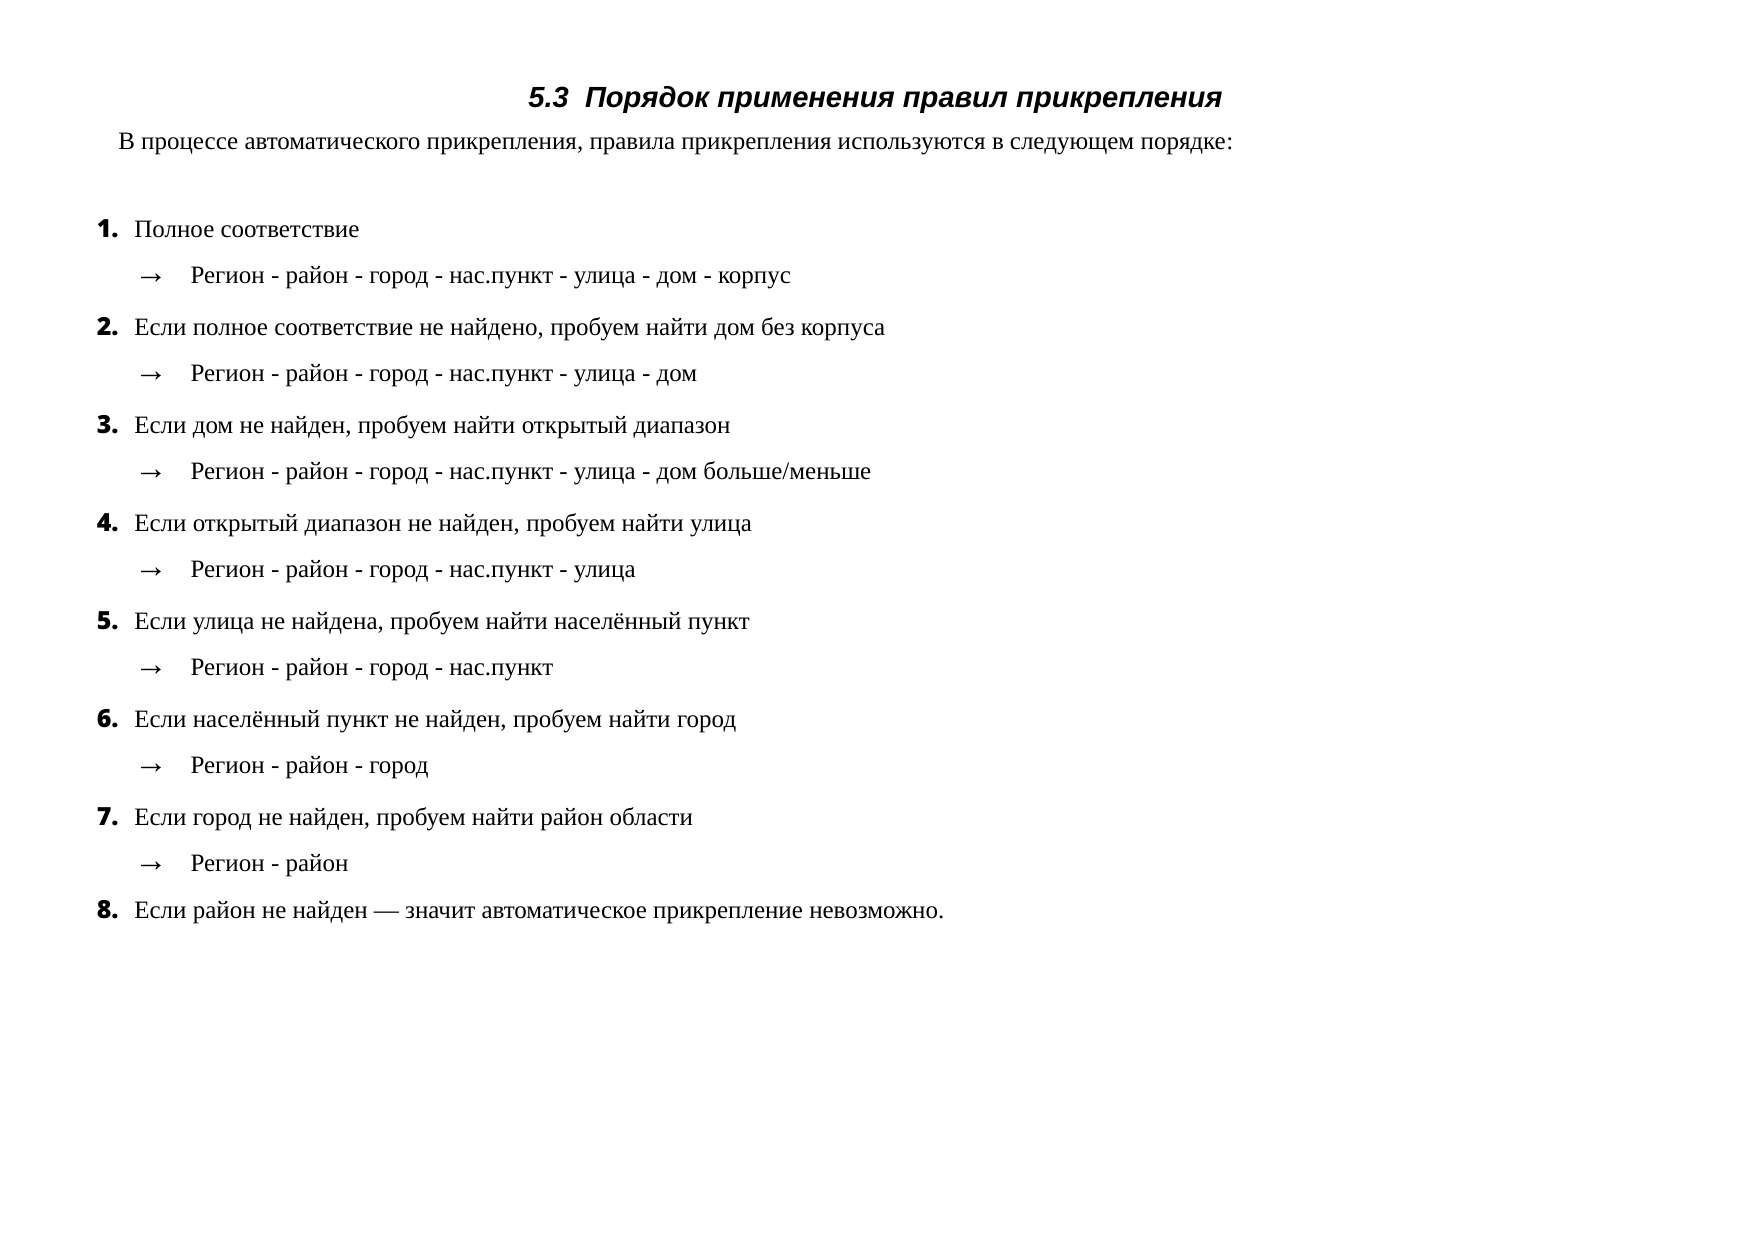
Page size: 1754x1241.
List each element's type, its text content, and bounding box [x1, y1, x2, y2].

list Если населённый пункт не найден, пробуем найти город → Регион - район - город [97, 696, 1695, 781]
list Полное соответствие → Регион - район - город - нас.пункт - улица - дом - корпус [97, 207, 1695, 291]
list Если улица не найдена, пробуем найти населённый пункт → Регион - район - город - нас.пункт [97, 598, 1695, 683]
list Если район не найден — значит автоматическое прикрепление невозможно. [97, 892, 1695, 926]
list Если полное соответствие не найдено, пробуем найти дом без корпуса → Регион - район - город - нас.пункт - улица - дом [97, 305, 1695, 389]
list Если город не найден, пробуем найти район области → Регион - район [97, 794, 1695, 879]
subtitle Порядок применения правил прикрепления [177, 80, 1577, 113]
text В процессе автоматического прикрепления, правила прикрепления используются в следующем порядке: [59, 126, 1695, 155]
list Если дом не найден, пробуем найти открытый диапазон → Регион - район - город - нас.пункт - улица - дом больше/меньше [97, 403, 1695, 487]
list Если открытый диапазон не найден, пробуем найти улица → Регион - район - город - нас.пункт - улица [97, 501, 1695, 585]
